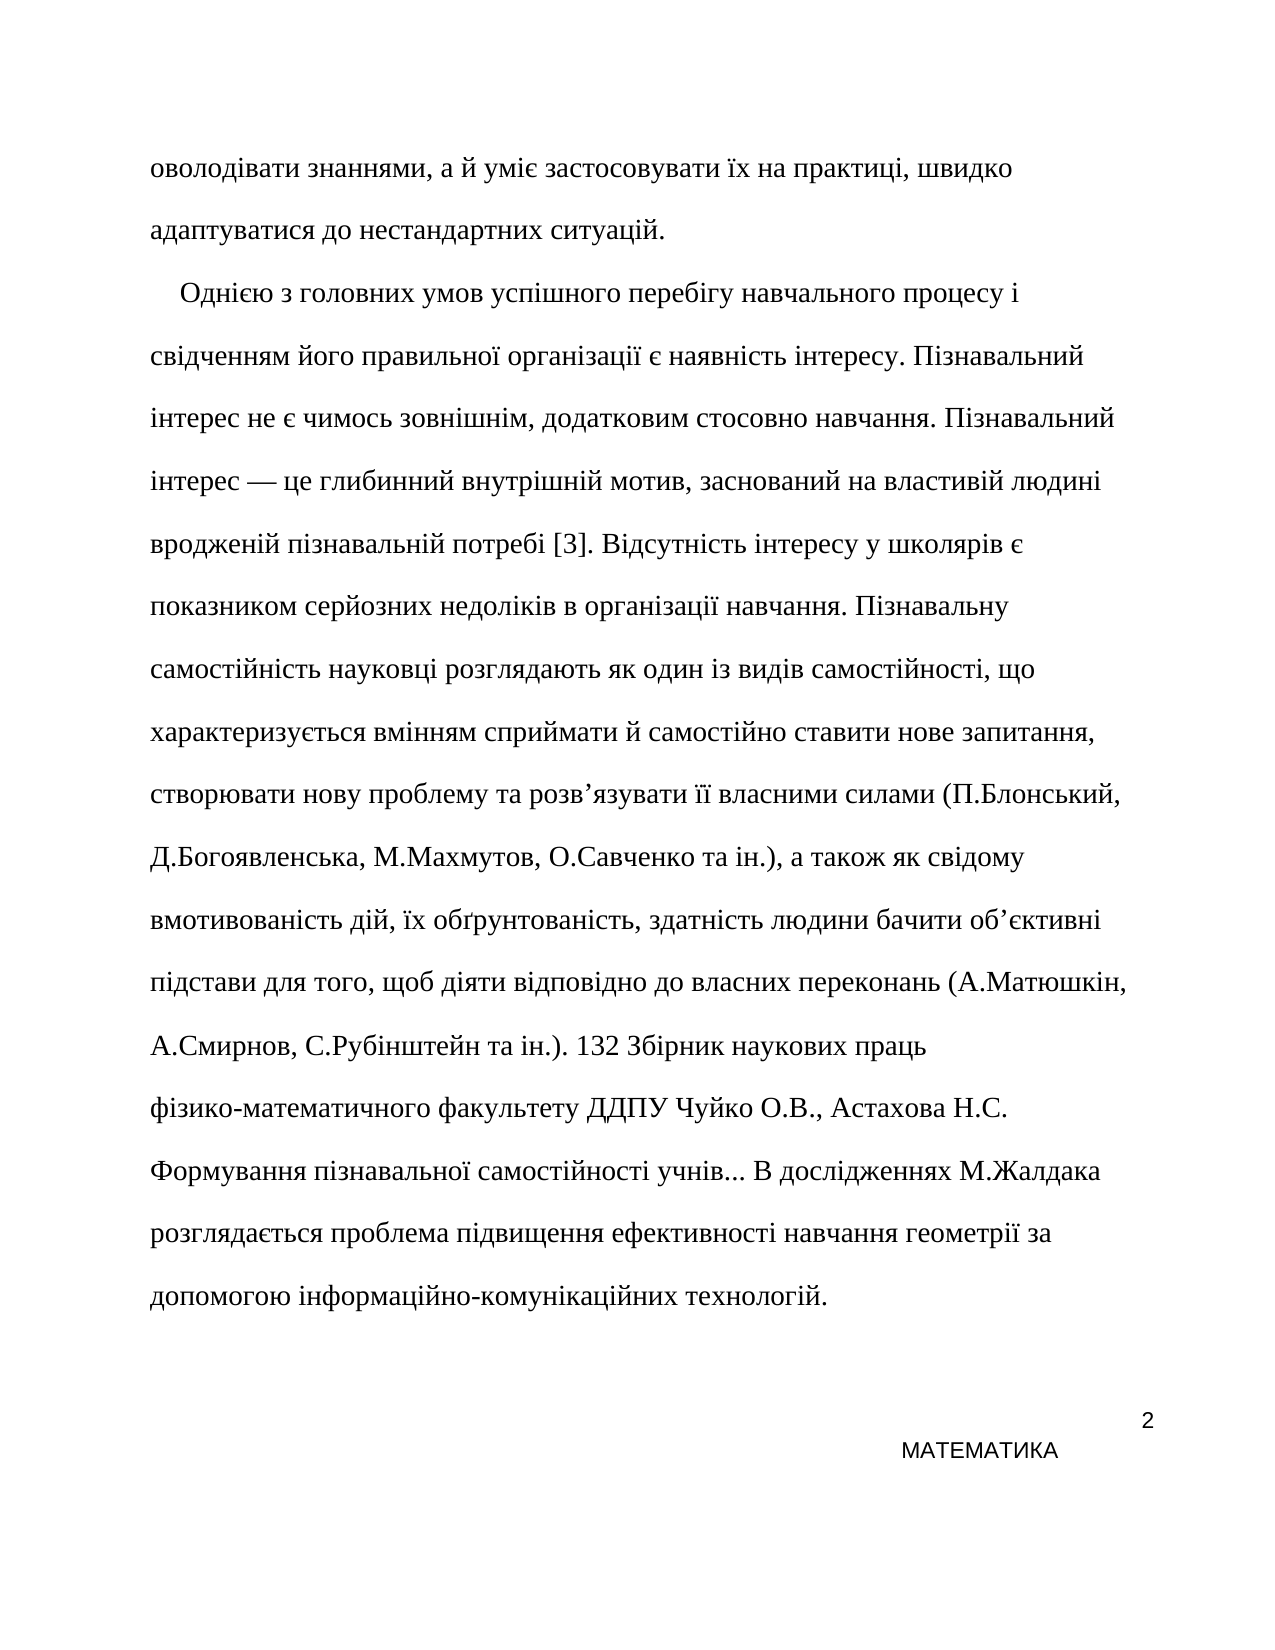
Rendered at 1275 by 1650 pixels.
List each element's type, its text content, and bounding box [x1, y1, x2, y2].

text самостiйнiсть науковцi розглядають як один iз видiв самостiйностi, що [150, 652, 1069, 685]
text допомогою iнформацiйно-комунiкацiйних технологiй. [150, 1278, 863, 1312]
text свiдченням його правильної органiзацiї є наявнiсть iнтересу. Пiзнавальний [150, 338, 1118, 372]
text А.Смирнов, С.Рубiнштейн та iн.). 132 Збiрник наукових праць [150, 1028, 961, 1061]
text Д.Богоявленська, М.Махмутов, О.Савченко та iн.), а також як свiдому [150, 839, 1059, 873]
text Однiєю з головних умов успiшного перебiгу навчального процесу i [179, 276, 1053, 309]
text iнтерес не є чимось зовнiшнiм, додатковим стосовно навчання. Пiзнавальний [150, 401, 1149, 434]
text Формування пiзнавальної самостiйностi учнiв... В дослiдженнях М.Жалдака [150, 1153, 1135, 1186]
text фiзико-математичного факультету ДДПУ Чуйко О.В., Астахова Н.С. [150, 1090, 1043, 1124]
text розглядається проблема пiдвищення ефективностi навчання геометрiї за [150, 1216, 1086, 1249]
text вмотивованiсть дiй, їх обґрунтованiсть, здатнiсть людини бачити об’єктивнi [150, 902, 1135, 936]
text показником серйозних недолiкiв в органiзацiї навчання. Пiзнавальну [150, 588, 1043, 622]
text пiдстави для того, щоб дiяти вiдповiдно до власних переконань (А.Матюшкiн, [150, 964, 1161, 998]
text характеризується вмiнням сприймати й самостiйно ставити нове запитання, [150, 714, 1129, 748]
text адаптуватися до нестандартних ситуацій. [150, 212, 699, 246]
text 2 [1141, 1407, 1188, 1433]
text вродженiй пiзнавальнiй потребi [3]. Вiдсутнiсть iнтересу у школярiв є [150, 526, 1058, 559]
text iнтерес — це глибинний внутрiшнiй мотив, заснований на властивiй людинi [150, 463, 1136, 497]
text МАТЕМАТИКА [901, 1437, 1092, 1463]
text створювати нову проблему та розв’язувати її власними силами (П.Блонський, [150, 777, 1155, 810]
text оволодівати знаннями, а й уміє застосовувати їх на практиці, швидко [150, 150, 1047, 183]
